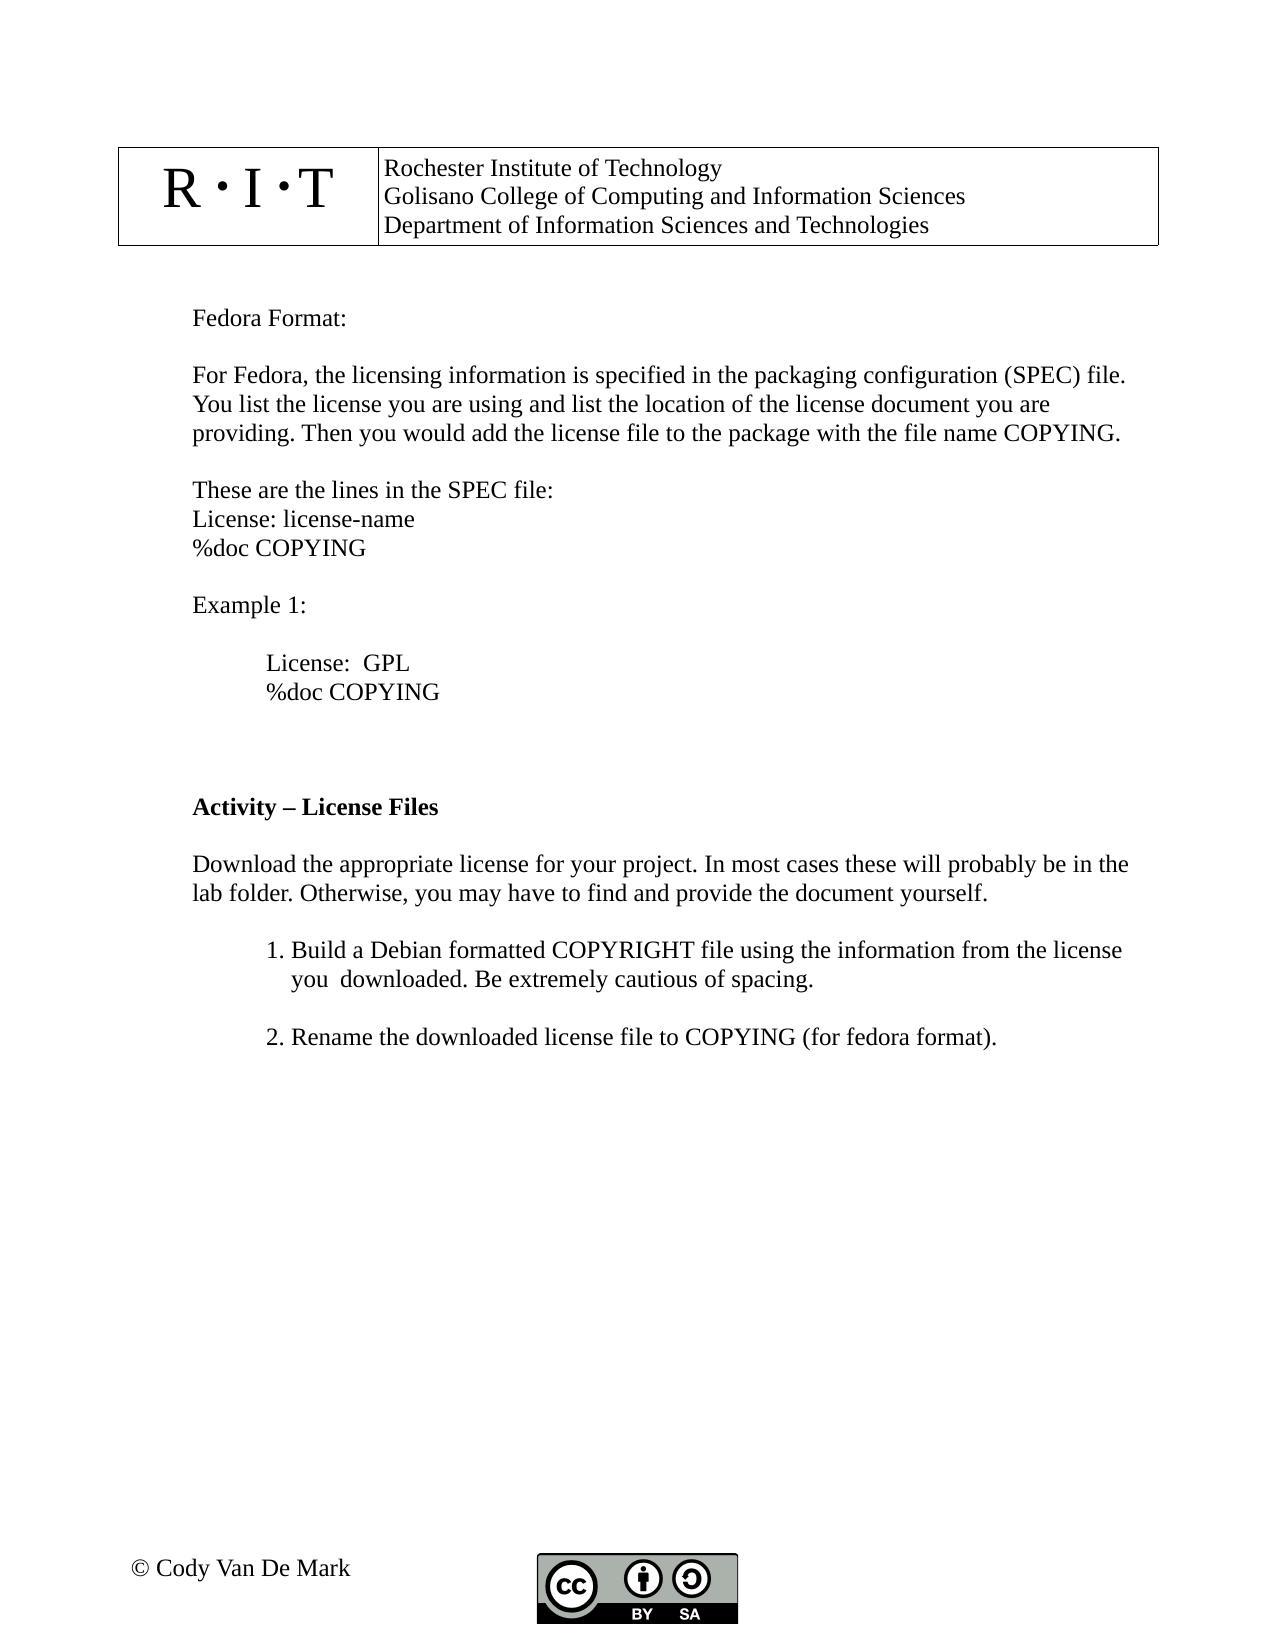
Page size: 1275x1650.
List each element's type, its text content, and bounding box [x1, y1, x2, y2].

text Fedora Format: For Fedora, the licensing information is specified in the packaging configuration (SPEC) file. You list the license you are using and list the location of the license document you are providing. Then you would add the license file to the package with the file name COPYING. These are the lines in the SPEC file: License: license-name [118, 303, 1157, 533]
text %doc COPYING Example 1: License: GPL %doc COPYING [118, 533, 1157, 734]
text 2. Rename the downloaded license file to COPYING (for fedora format). [118, 1022, 1157, 1051]
text Activity – License Files [118, 792, 1157, 821]
picture [536, 1553, 739, 1624]
text Download the appropriate license for your project. In most cases these will probably be in the lab folder. Otherwise, you may have to find and provide the document yourself. 1. Build a Debian formatted COPYRIGHT file using the information from the license you downloaded. Be extremely cautious of spacing. [118, 849, 1157, 993]
